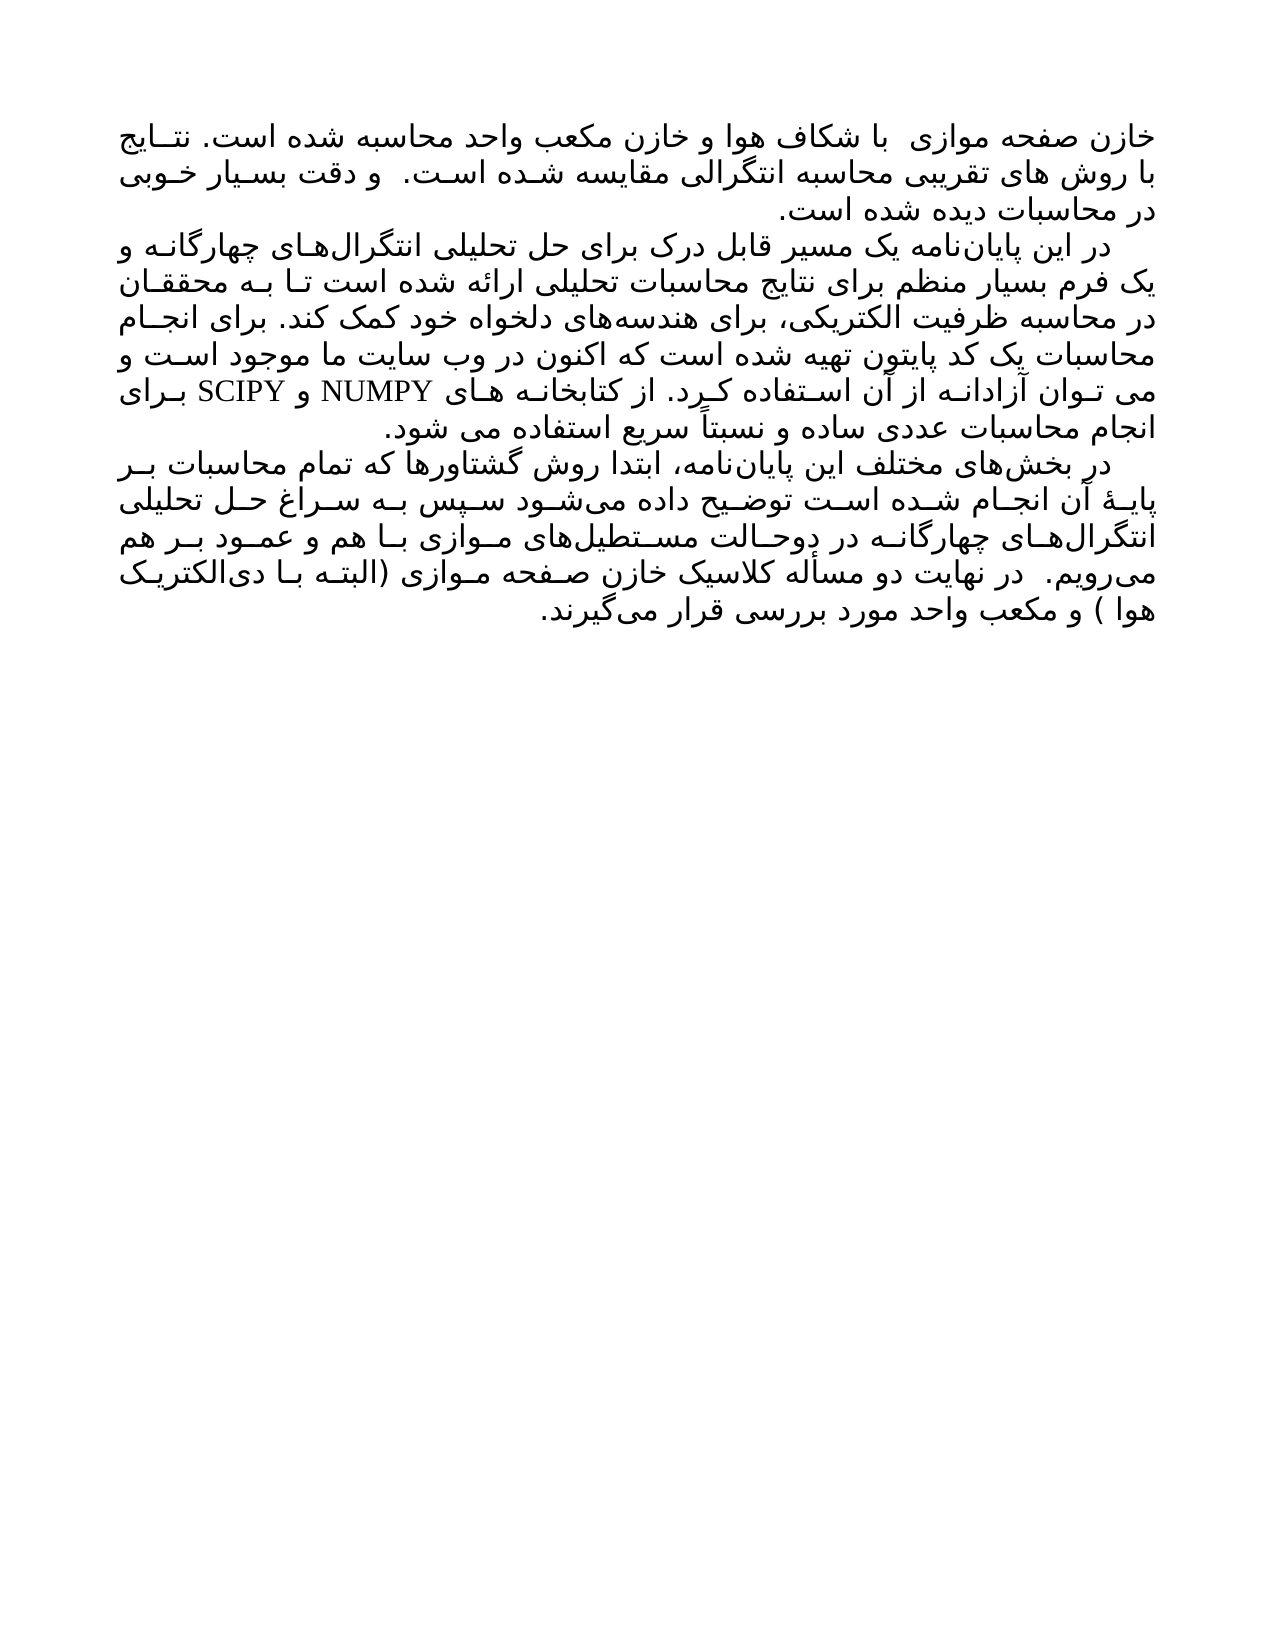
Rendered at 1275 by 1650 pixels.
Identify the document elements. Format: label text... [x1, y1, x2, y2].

text خازن صفحه موازی با شکاف هوا و خازن مکعب واحد محاسبه شده است. نتایج با روش های تقریبی محاسبه انتگرالی مقایسه شده است. و دقت بسیار خوبی در محاسبات دیده شده است. [118, 118, 1157, 227]
text در این پایان‌نامه یک مسیر قابل درک برای حل تحلیلی انتگرال‌های چهارگانه و یک فرم بسیار منظم برای نتایج محاسبات تحلیلی ارائه شده است تا به محققان در محاسبه ظرفیت الکتریکی، برای هندسه‌های دلخواه خود کمک کند. برای انجام محاسبات یک کد پایتون تهیه شده است که اکنون در وب سایت ما موجود است و می توان آزادانه از آن استفاده کرد. از کتابخانه های NUMPY و SCIPY برای انجام محاسبات عددی ساده و نسبتاً سریع استفاده می شود. [118, 227, 1157, 445]
text در بخش‌های مختلف این پایان‌نامه، ابتدا روش گشتاورها که تمام محاسبات بر پایهٔ آن انجام شده است توضیح داده می‌شود سپس به سراغ حل تحلیلی انتگرال‌های چهارگانه در دوحالت مستطیل‌های موازی با هم و عمود بر هم می‌رویم. در نهایت دو مسأله کلاسیک خازن صفحه موازی (البته با دی‌الکتریک هوا ) و مکعب واحد مورد بررسی قرار می‌گیرند. [118, 445, 1157, 627]
